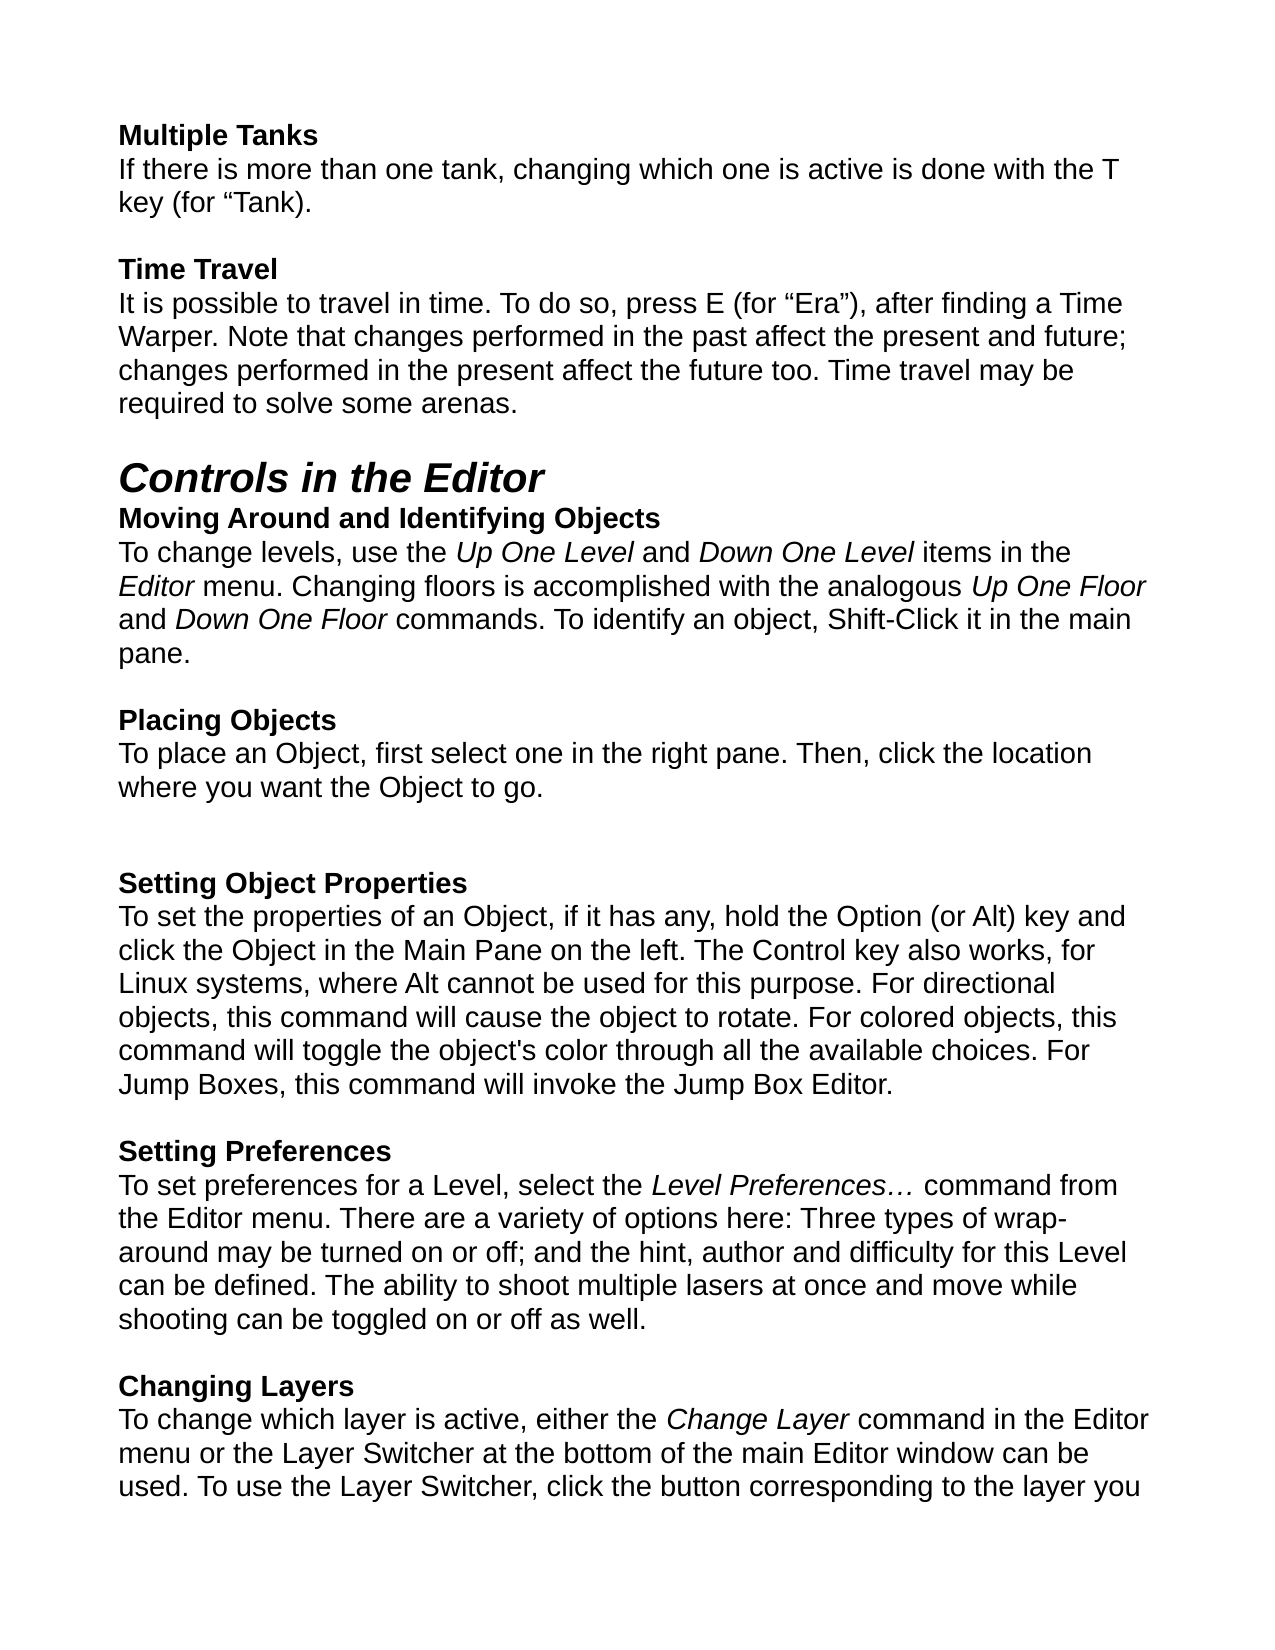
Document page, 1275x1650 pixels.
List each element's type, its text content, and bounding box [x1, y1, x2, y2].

text Time Travel [118, 252, 1157, 286]
text Changing Layers [118, 1369, 1157, 1402]
text Placing Objects [118, 703, 1157, 736]
text Setting Preferences [118, 1134, 1157, 1167]
text Moving Around and Identifying Objects [118, 501, 1157, 535]
text To change which layer is active, either the Change Layer command in the Editor menu or the Layer Switcher at the bottom of the main Editor window can be used. To use the Layer Switcher, click the button corresponding to the layer you [118, 1402, 1157, 1503]
text To place an Object, first select one in the right pane. Then, click the location where you want the Object to go. [118, 736, 1157, 803]
text It is possible to travel in time. To do so, press E (for “Era”), after finding a Time Warper. Note that changes performed in the past affect the present and future; changes performed in the present affect the future too. Time travel may be required to solve some arenas. [118, 286, 1157, 420]
text Multiple Tanks [118, 118, 1157, 152]
text Setting Object Properties [118, 866, 1157, 899]
text Controls in the Editor [118, 453, 1157, 501]
text To change levels, use the Up One Level and Down One Level items in the Editor menu. Changing floors is accomplished with the analogous Up One Floor and Down One Floor commands. To identify an object, Shift-Click it in the main pane. [118, 535, 1157, 669]
text To set the properties of an Object, if it has any, hold the Option (or Alt) key and click the Object in the Main Pane on the left. The Control key also works, for Linux systems, where Alt cannot be used for this purpose. For directional objects, this command will cause the object to rotate. For colored objects, this command will toggle the object's color through all the available choices. For Jump Boxes, this command will invoke the Jump Box Editor. [118, 899, 1157, 1100]
text To set preferences for a Level, select the Level Preferences… command from the Editor menu. There are a variety of options here: Three types of wrap-around may be turned on or off; and the hint, author and difficulty for this Level can be defined. The ability to shoot multiple lasers at once and move while shooting can be toggled on or off as well. [118, 1167, 1157, 1335]
text If there is more than one tank, changing which one is active is done with the T key (for “Tank). [118, 152, 1157, 219]
